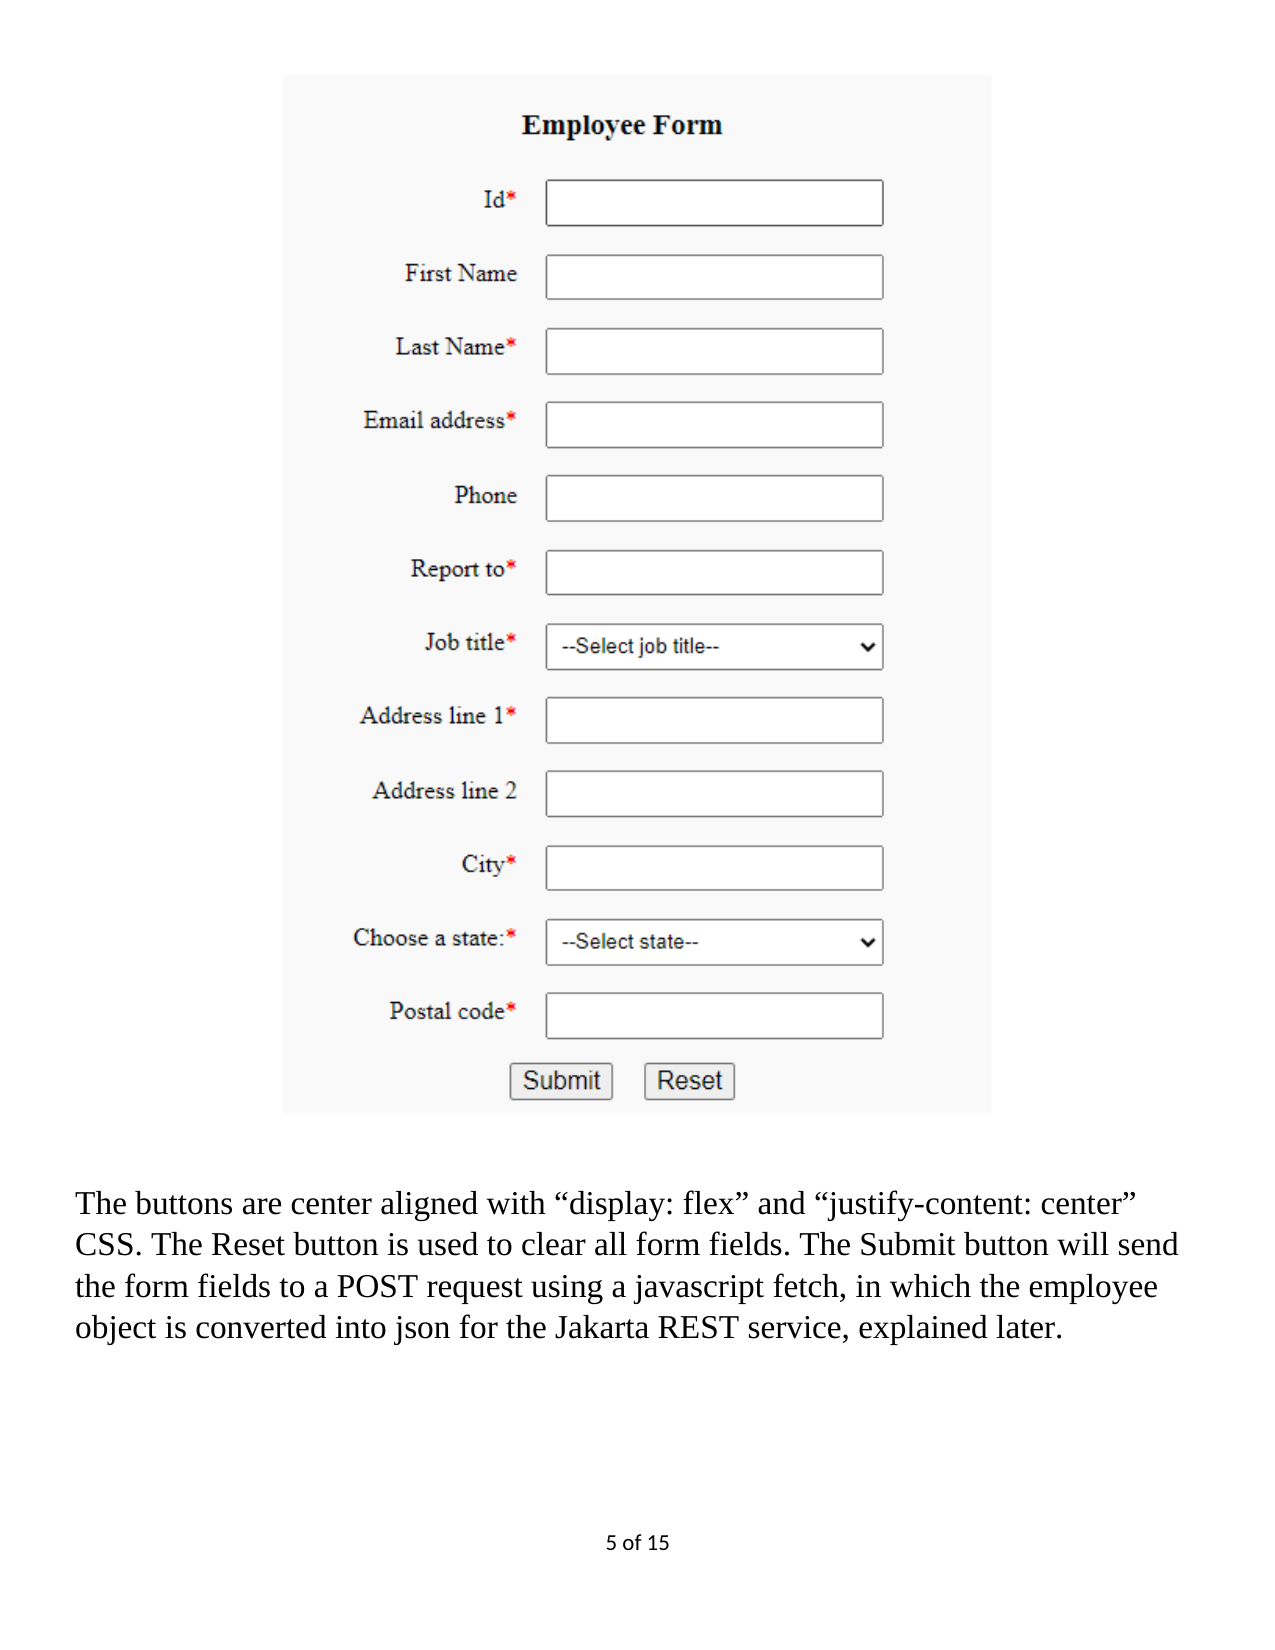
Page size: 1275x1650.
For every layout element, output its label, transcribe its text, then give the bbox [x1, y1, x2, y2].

picture [283, 75, 992, 1113]
text The buttons are center aligned with “display: flex” and “justify-content: center” CSS. The Reset button is used to clear all form fields. The Submit button will send the form fields to a POST request using a javascript fetch, in which the employee object is converted into json for the Jakarta REST service, explained later. [75, 1183, 1200, 1346]
